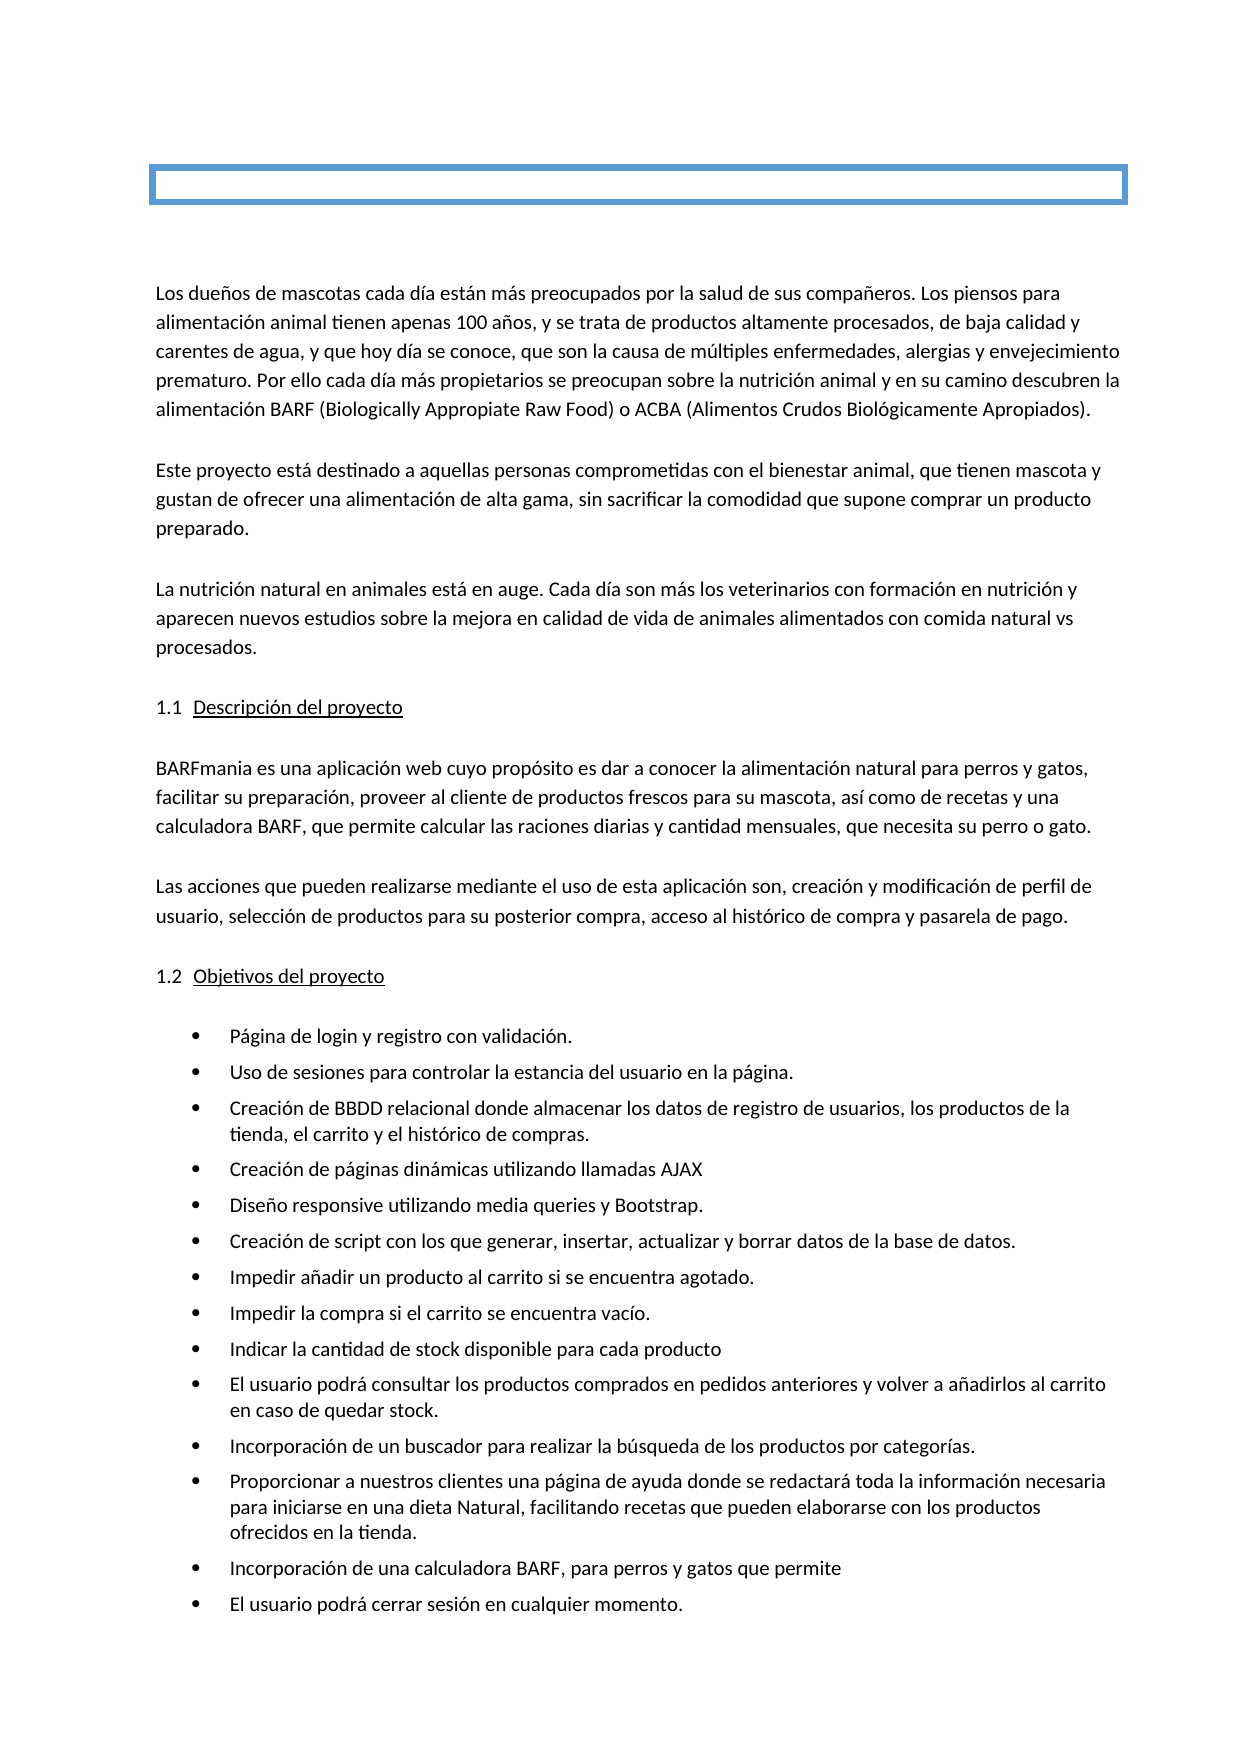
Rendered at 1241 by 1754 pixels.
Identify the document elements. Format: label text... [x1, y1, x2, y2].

list Proporcionar a nuestros clientes una página de ayuda donde se redactará toda la información necesaria para iniciarse en una dieta Natural, facilitando recetas que pueden elaborarse con los productos ofrecidos en la tienda. [192, 1469, 1122, 1545]
list Creación de BBDD relacional donde almacenar los datos de registro de usuarios, los productos de la tienda, el carrito y el histórico de compras. [192, 1095, 1122, 1146]
list Uso de sesiones para controlar la estancia del usuario en la página. [192, 1059, 1122, 1085]
list Diseño responsive utilizando media queries y Bootstrap. [192, 1192, 1122, 1218]
list El usuario podrá consultar los productos comprados en pedidos anteriores y volver a añadirlos al carrito en caso de quedar stock. [192, 1372, 1122, 1422]
list Creación de páginas dinámicas utilizando llamadas AJAX [192, 1157, 1122, 1182]
list Impedir la compra si el carrito se encuentra vacío. [192, 1300, 1122, 1325]
text Este proyecto está destinado a aquellas personas comprometidas con el bienestar animal, que tienen mascota y gustan de ofrecer una alimentación de alta gama, sin sacrificar la comodidad que supone comprar un producto preparado. [156, 457, 1122, 541]
list Incorporación de un buscador para realizar la búsqueda de los productos por categorías. [192, 1433, 1122, 1458]
subtitle INTRODUCCIÓN [156, 171, 1122, 199]
list Indicar la cantidad de stock disponible para cada producto [192, 1336, 1122, 1361]
text La nutrición natural en animales está en auge. Cada día son más los veterinarios con formación en nutrición y aparecen nuevos estudios sobre la mejora en calidad de vida de animales alimentados con comida natural vs procesados. [156, 576, 1122, 659]
text Las acciones que pueden realizarse mediante el uso de esta aplicación son, creación y modificación de perfil de usuario, selección de productos para su posterior compra, acceso al histórico de compra y pasarela de pago. [156, 874, 1122, 928]
list El usuario podrá cerrar sesión en cualquier momento. [192, 1591, 1122, 1617]
list Descripción del proyecto [156, 694, 1122, 720]
list Incorporación de una calculadora BARF, para perros y gatos que permite [192, 1555, 1122, 1581]
list Objetivos del proyecto [156, 963, 1122, 989]
list Impedir añadir un producto al carrito si se encuentra agotado. [192, 1264, 1122, 1289]
list Página de login y registro con validación. [192, 1024, 1122, 1049]
list Creación de script con los que generar, insertar, actualizar y borrar datos de la base de datos. [192, 1228, 1122, 1254]
text BARFmania es una aplicación web cuyo propósito es dar a conocer la alimentación natural para perros y gatos, facilitar su preparación, proveer al cliente de productos frescos para su mascota, así como de recetas y una calculadora BARF, que permite calcular las raciones diarias y cantidad mensuales, que necesita su perro o gato. [156, 755, 1122, 839]
text Los dueños de mascotas cada día están más preocupados por la salud de sus compañeros. Los piensos para alimentación animal tienen apenas 100 años, y se trata de productos altamente procesados, de baja calidad y carentes de agua, y que hoy día se conoce, que son la causa de múltiples enfermedades, alergias y envejecimiento prematuro. Por ello cada día más propietarios se preocupan sobre la nutrición animal y en su camino descubren la alimentación BARF (Biologically Appropiate Raw Food) o ACBA (Alimentos Crudos Biológicamente Apropiados). [156, 280, 1122, 422]
